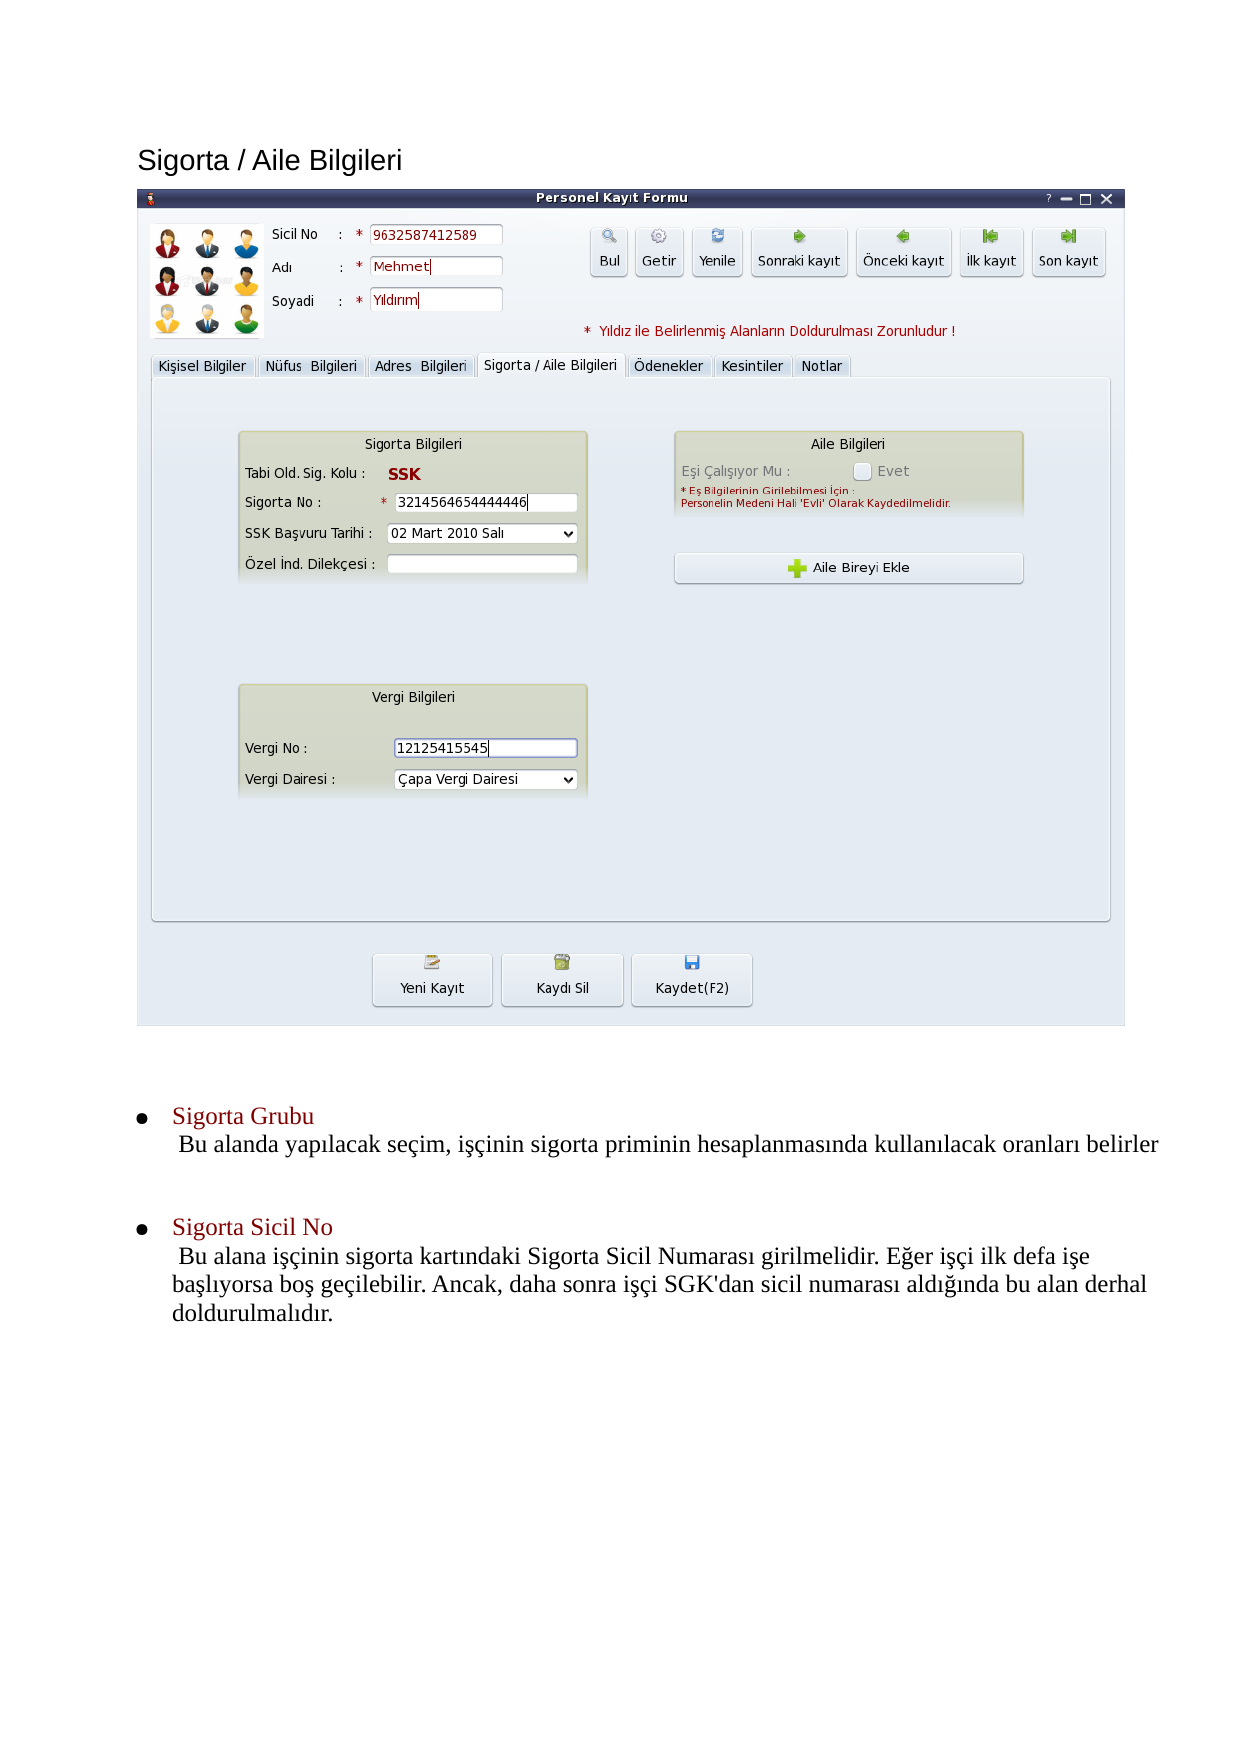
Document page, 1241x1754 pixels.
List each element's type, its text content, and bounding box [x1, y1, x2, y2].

list Sigorta Grubu Bu alanda yapılacak seçim, işçinin sigorta priminin hesaplanmasında kullanılacak oranları belirler [134, 1101, 1165, 1158]
list Sigorta Sicil No Bu alana işçinin sigorta kartındaki Sigorta Sicil Numarası girilmelidir. Eğer işçi ilk defa işe başlıyorsa boş geçilebilir. Ancak, daha sonra işçi SGK'dan sicil numarası aldığında bu alan derhal doldurulmalıdır. [134, 1212, 1165, 1327]
text Sigorta / Aile Bilgileri [137, 143, 1125, 177]
picture [137, 189, 1125, 1026]
